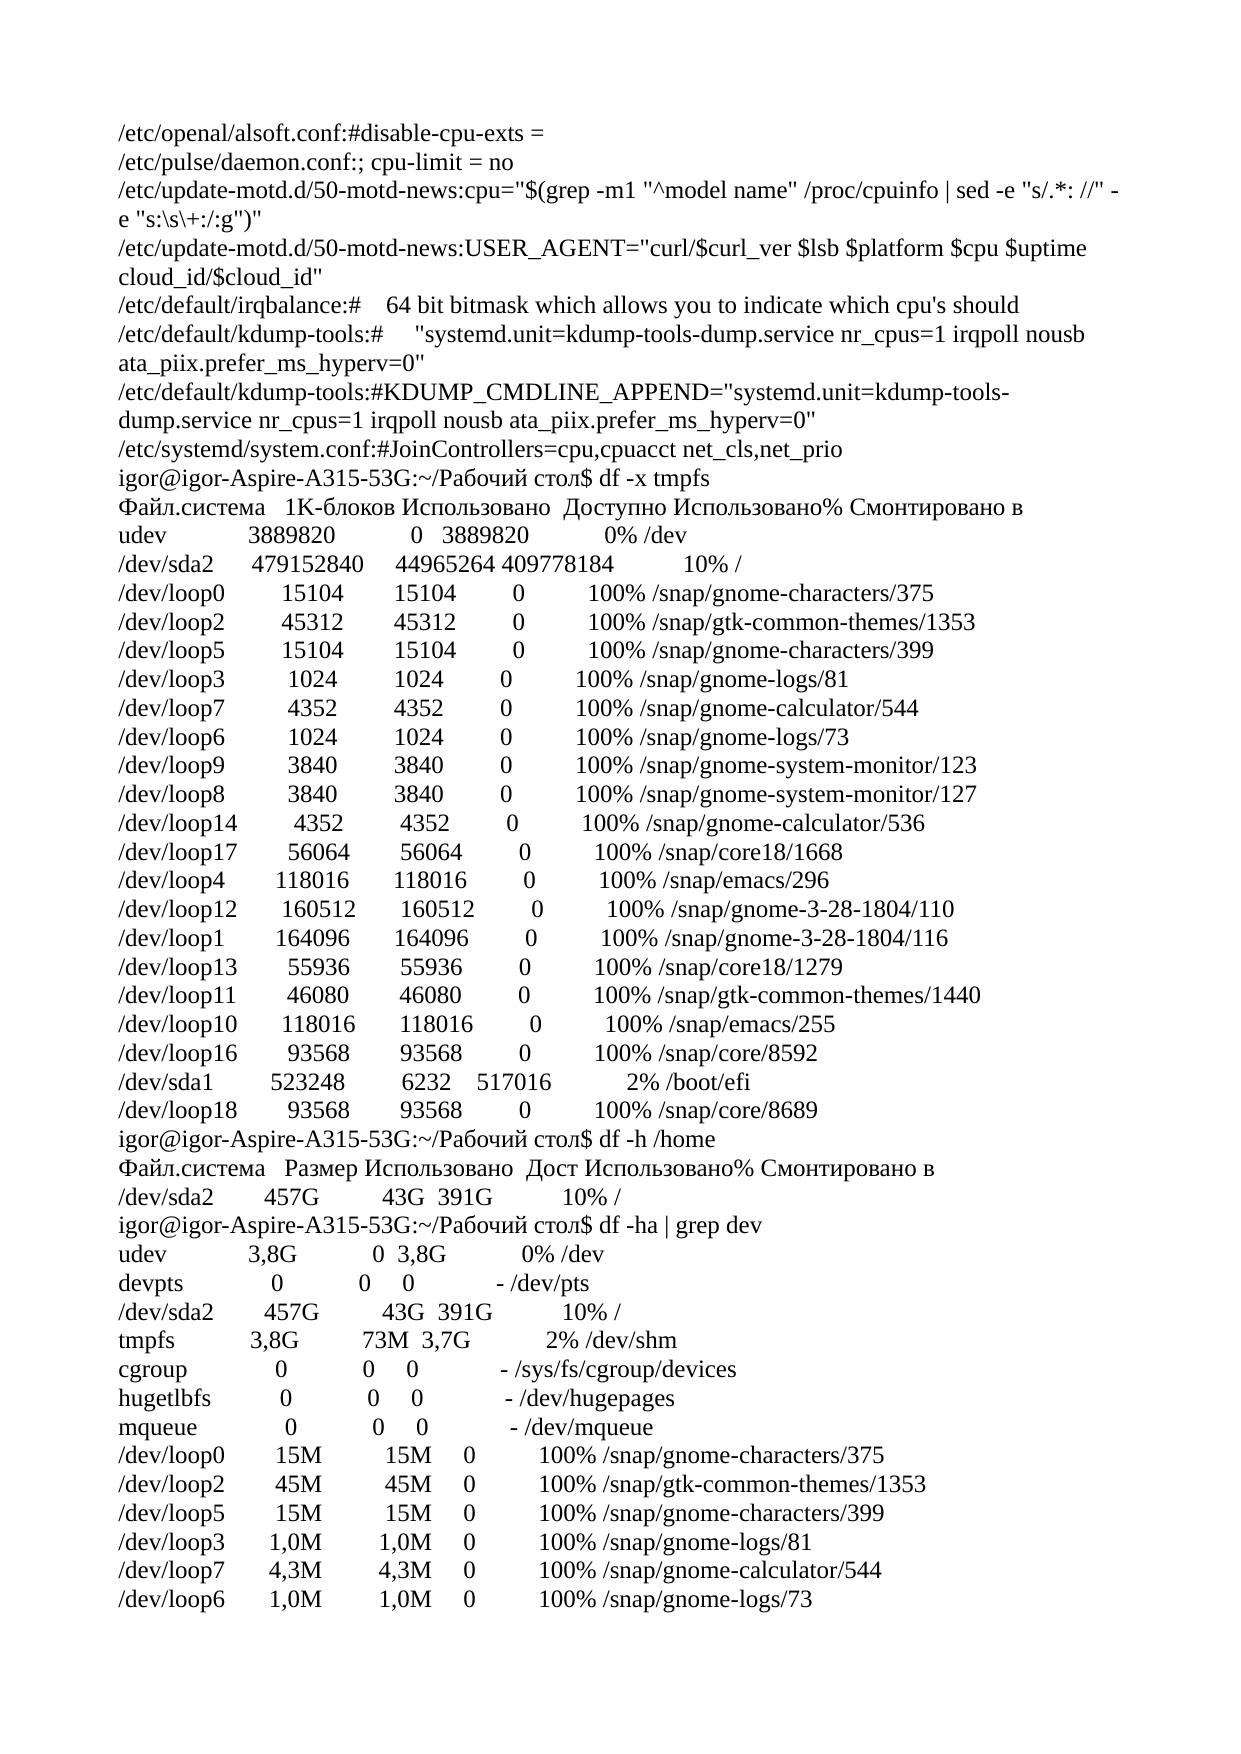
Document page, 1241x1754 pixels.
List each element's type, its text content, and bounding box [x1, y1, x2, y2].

text /dev/loop5 15104 15104 0 100% /snap/gnome-characters/399 [118, 636, 1122, 664]
text /dev/loop3 1,0M 1,0M 0 100% /snap/gnome-logs/81 [118, 1527, 1122, 1556]
text /etc/update-motd.d/50-motd-news:cpu="$(grep -m1 "^model name" /proc/cpuinfo | sed -e "s/.*: //" -e "s:\s\+:/:g")" [118, 176, 1122, 233]
text udev 3,8G 0 3,8G 0% /dev [118, 1239, 1122, 1268]
text /dev/loop6 1024 1024 0 100% /snap/gnome-logs/73 [118, 722, 1122, 751]
text /dev/loop17 56064 56064 0 100% /snap/core18/1668 [118, 837, 1122, 866]
text /etc/default/kdump-tools:# "systemd.unit=kdump-tools-dump.service nr_cpus=1 irqpoll nousb ata_piix.prefer_ms_hyperv=0" [118, 319, 1122, 377]
text /dev/loop6 1,0M 1,0M 0 100% /snap/gnome-logs/73 [118, 1584, 1122, 1613]
text hugetlbfs 0 0 0 - /dev/hugepages [118, 1383, 1122, 1412]
text /dev/loop11 46080 46080 0 100% /snap/gtk-common-themes/1440 [118, 981, 1122, 1009]
text /dev/sda2 457G 43G 391G 10% / [118, 1182, 1122, 1211]
text /dev/loop4 118016 118016 0 100% /snap/emacs/296 [118, 866, 1122, 894]
text /dev/loop12 160512 160512 0 100% /snap/gnome-3-28-1804/110 [118, 894, 1122, 923]
text /dev/sda2 479152840 44965264 409778184 10% / [118, 549, 1122, 578]
text /etc/systemd/system.conf:#JoinControllers=cpu,cpuacct net_cls,net_prio [118, 434, 1122, 463]
text /dev/loop8 3840 3840 0 100% /snap/gnome-system-monitor/127 [118, 779, 1122, 808]
text /dev/loop7 4,3M 4,3M 0 100% /snap/gnome-calculator/544 [118, 1556, 1122, 1584]
text /dev/loop13 55936 55936 0 100% /snap/core18/1279 [118, 952, 1122, 981]
text igor@igor-Aspire-A315-53G:~/Рабочий стол$ df -h /home [118, 1124, 1122, 1153]
text /dev/sda1 523248 6232 517016 2% /boot/efi [118, 1067, 1122, 1096]
text Файл.система 1K-блоков Использовано Доступно Использовано% Cмонтировано в [118, 492, 1122, 521]
text tmpfs 3,8G 73M 3,7G 2% /dev/shm [118, 1326, 1122, 1354]
text /dev/loop5 15M 15M 0 100% /snap/gnome-characters/399 [118, 1498, 1122, 1527]
text /dev/loop0 15104 15104 0 100% /snap/gnome-characters/375 [118, 578, 1122, 607]
text /dev/loop2 45M 45M 0 100% /snap/gtk-common-themes/1353 [118, 1469, 1122, 1498]
text /etc/openal/alsoft.conf:#disable-cpu-exts = [118, 118, 1122, 147]
text igor@igor-Aspire-A315-53G:~/Рабочий стол$ df -x tmpfs [118, 463, 1122, 492]
text /dev/loop0 15M 15M 0 100% /snap/gnome-characters/375 [118, 1441, 1122, 1469]
text /dev/loop16 93568 93568 0 100% /snap/core/8592 [118, 1038, 1122, 1067]
text /etc/pulse/daemon.conf:; cpu-limit = no [118, 147, 1122, 176]
text /dev/loop7 4352 4352 0 100% /snap/gnome-calculator/544 [118, 693, 1122, 722]
text Файл.система Размер Использовано Дост Использовано% Cмонтировано в [118, 1153, 1122, 1182]
text /dev/loop10 118016 118016 0 100% /snap/emacs/255 [118, 1009, 1122, 1038]
text /dev/sda2 457G 43G 391G 10% / [118, 1297, 1122, 1326]
text /dev/loop9 3840 3840 0 100% /snap/gnome-system-monitor/123 [118, 751, 1122, 779]
text /dev/loop1 164096 164096 0 100% /snap/gnome-3-28-1804/116 [118, 923, 1122, 952]
text mqueue 0 0 0 - /dev/mqueue [118, 1412, 1122, 1441]
text devpts 0 0 0 - /dev/pts [118, 1268, 1122, 1297]
text /dev/loop2 45312 45312 0 100% /snap/gtk-common-themes/1353 [118, 607, 1122, 636]
text /etc/update-motd.d/50-motd-news:USER_AGENT="curl/$curl_ver $lsb $platform $cpu $uptime cloud_id/$cloud_id" [118, 233, 1122, 291]
text /dev/loop18 93568 93568 0 100% /snap/core/8689 [118, 1096, 1122, 1124]
text /etc/default/kdump-tools:#KDUMP_CMDLINE_APPEND="systemd.unit=kdump-tools-dump.service nr_cpus=1 irqpoll nousb ata_piix.prefer_ms_hyperv=0" [118, 377, 1122, 434]
text igor@igor-Aspire-A315-53G:~/Рабочий стол$ df -ha | grep dev [118, 1211, 1122, 1239]
text udev 3889820 0 3889820 0% /dev [118, 521, 1122, 549]
text /dev/loop14 4352 4352 0 100% /snap/gnome-calculator/536 [118, 808, 1122, 837]
text cgroup 0 0 0 - /sys/fs/cgroup/devices [118, 1354, 1122, 1383]
text /dev/loop3 1024 1024 0 100% /snap/gnome-logs/81 [118, 664, 1122, 693]
text /etc/default/irqbalance:# 64 bit bitmask which allows you to indicate which cpu's should [118, 291, 1122, 319]
